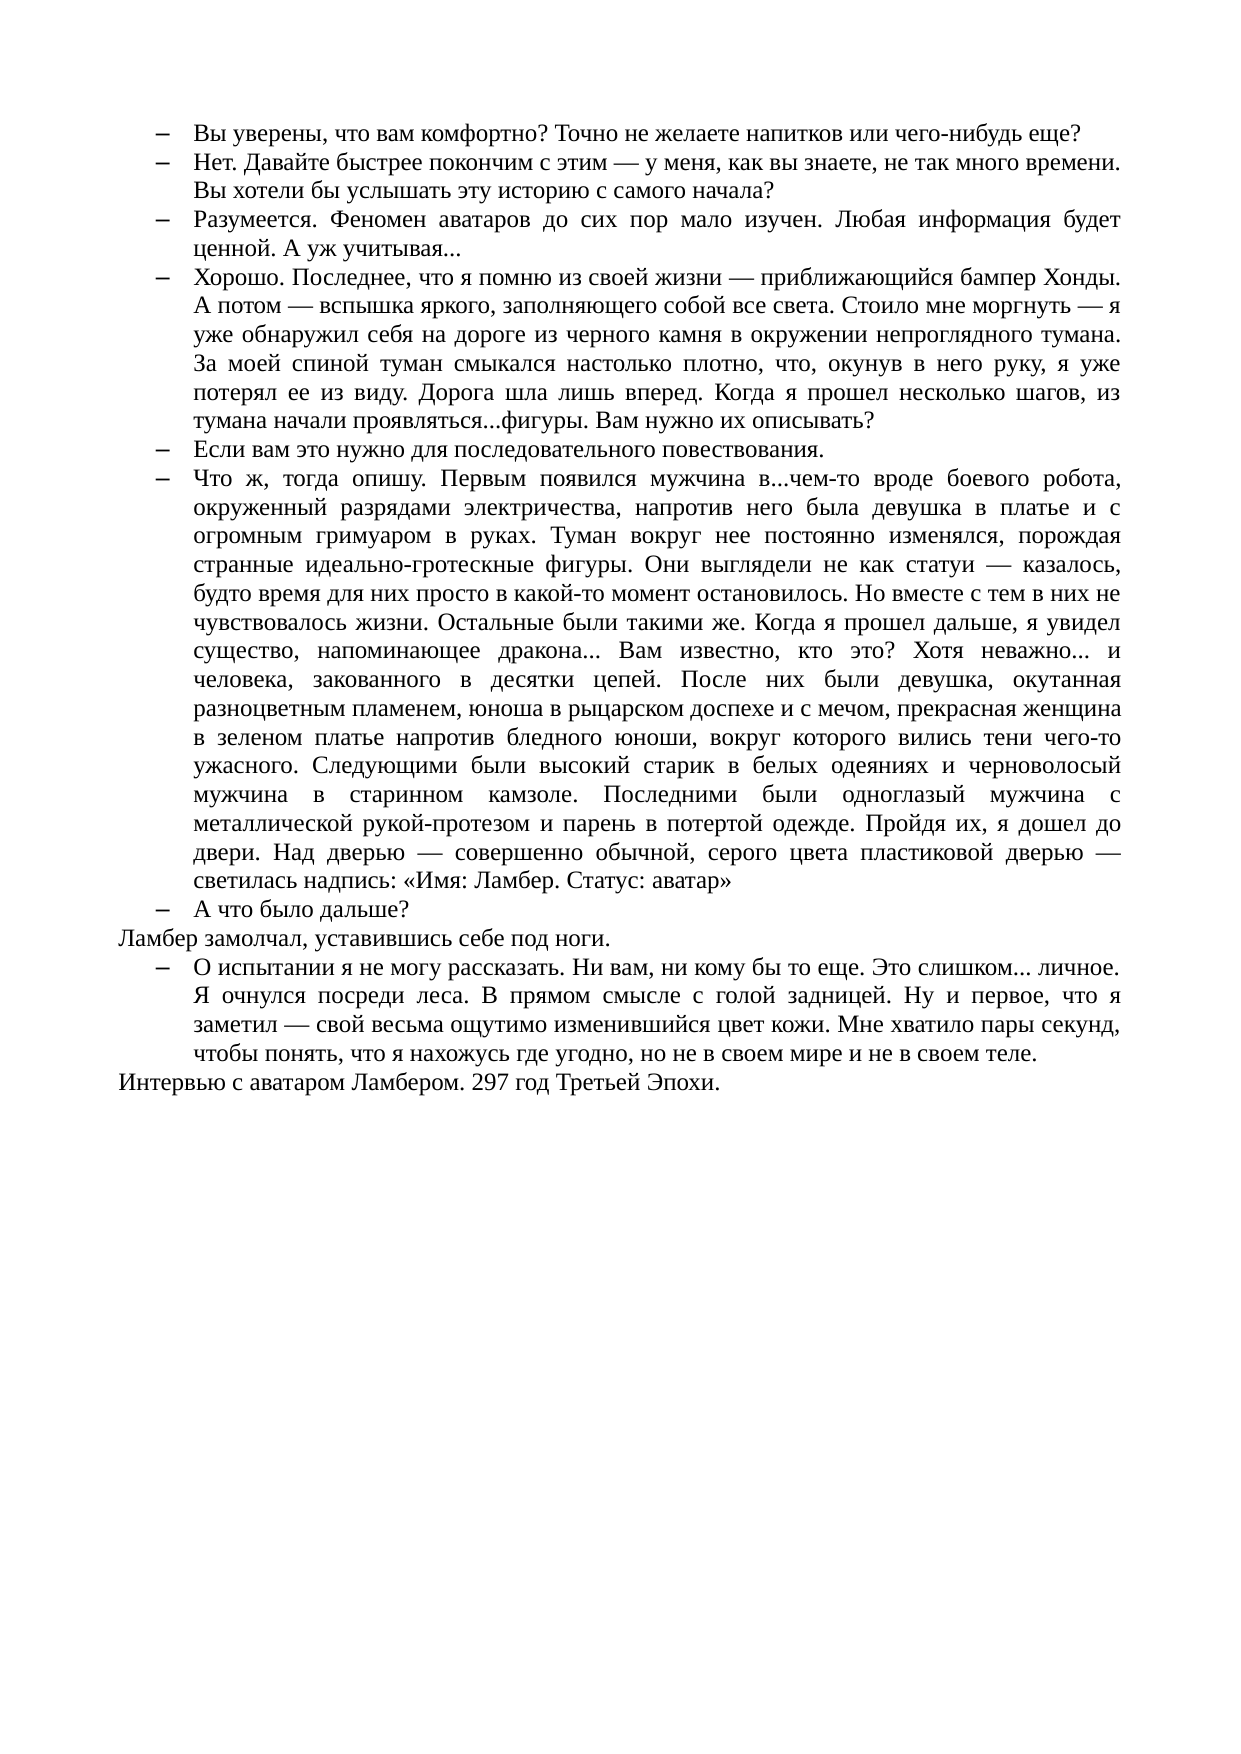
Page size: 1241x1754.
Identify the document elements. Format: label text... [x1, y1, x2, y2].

list Вы уверены, что вам комфортно? Точно не желаете напитков или чего-нибудь еще? [156, 118, 1122, 147]
list А что было дальше? [156, 894, 1122, 923]
list Нет. Давайте быстрее покончим с этим — у меня, как вы знаете, не так много времени. Вы хотели бы услышать эту историю с самого начала? [156, 147, 1122, 204]
list Хорошо. Последнее, что я помню из своей жизни — приближающийся бампер Хонды. А потом — вспышка яркого, заполняющего собой все света. Стоило мне моргнуть — я уже обнаружил себя на дороге из черного камня в окружении непроглядного тумана. За моей спиной туман смыкался настолько плотно, что, окунув в него руку, я уже потерял ее из виду. Дорога шла лишь вперед. Когда я прошел несколько шагов, из тумана начали проявляться...фигуры. Вам нужно их описывать? [156, 262, 1122, 434]
list Если вам это нужно для последовательного повествования. [156, 434, 1122, 463]
text Ламбер замолчал, уставившись себе под ноги. [118, 923, 1122, 952]
text Интервью с аватаром Ламбером. 297 год Третьей Эпохи. [118, 1067, 1122, 1096]
list Разумеется. Феномен аватаров до сих пор мало изучен. Любая информация будет ценной. А уж учитывая... [156, 204, 1122, 262]
list О испытании я не могу рассказать. Ни вам, ни кому бы то еще. Это слишком... личное. Я очнулся посреди леса. В прямом смысле с голой задницей. Ну и первое, что я заметил — свой весьма ощутимо изменившийся цвет кожи. Мне хватило пары секунд, чтобы понять, что я нахожусь где угодно, но не в своем мире и не в своем теле. [156, 952, 1122, 1067]
list Что ж, тогда опишу. Первым появился мужчина в...чем-то вроде боевого робота, окруженный разрядами электричества, напротив него была девушка в платье и с огромным гримуаром в руках. Туман вокруг нее постоянно изменялся, порождая странные идеально-гротескные фигуры. Они выглядели не как статуи — казалось, будто время для них просто в какой-то момент остановилось. Но вместе с тем в них не чувствовалось жизни. Остальные были такими же. Когда я прошел дальше, я увидел существо, напоминающее дракона... Вам известно, кто это? Хотя неважно... и человека, закованного в десятки цепей. После них были девушка, окутанная разноцветным пламенем, юноша в рыцарском доспехе и с мечом, прекрасная женщина в зеленом платье напротив бледного юноши, вокруг которого вились тени чего-то ужасного. Следующими были высокий старик в белых одеяниях и черноволосый мужчина в старинном камзоле. Последними были одноглазый мужчина с металлической рукой-протезом и парень в потертой одежде. Пройдя их, я дошел до двери. Над дверью — совершенно обычной, серого цвета пластиковой дверью — светилась надпись: «Имя: Ламбер. Статус: аватар» [156, 463, 1122, 894]
